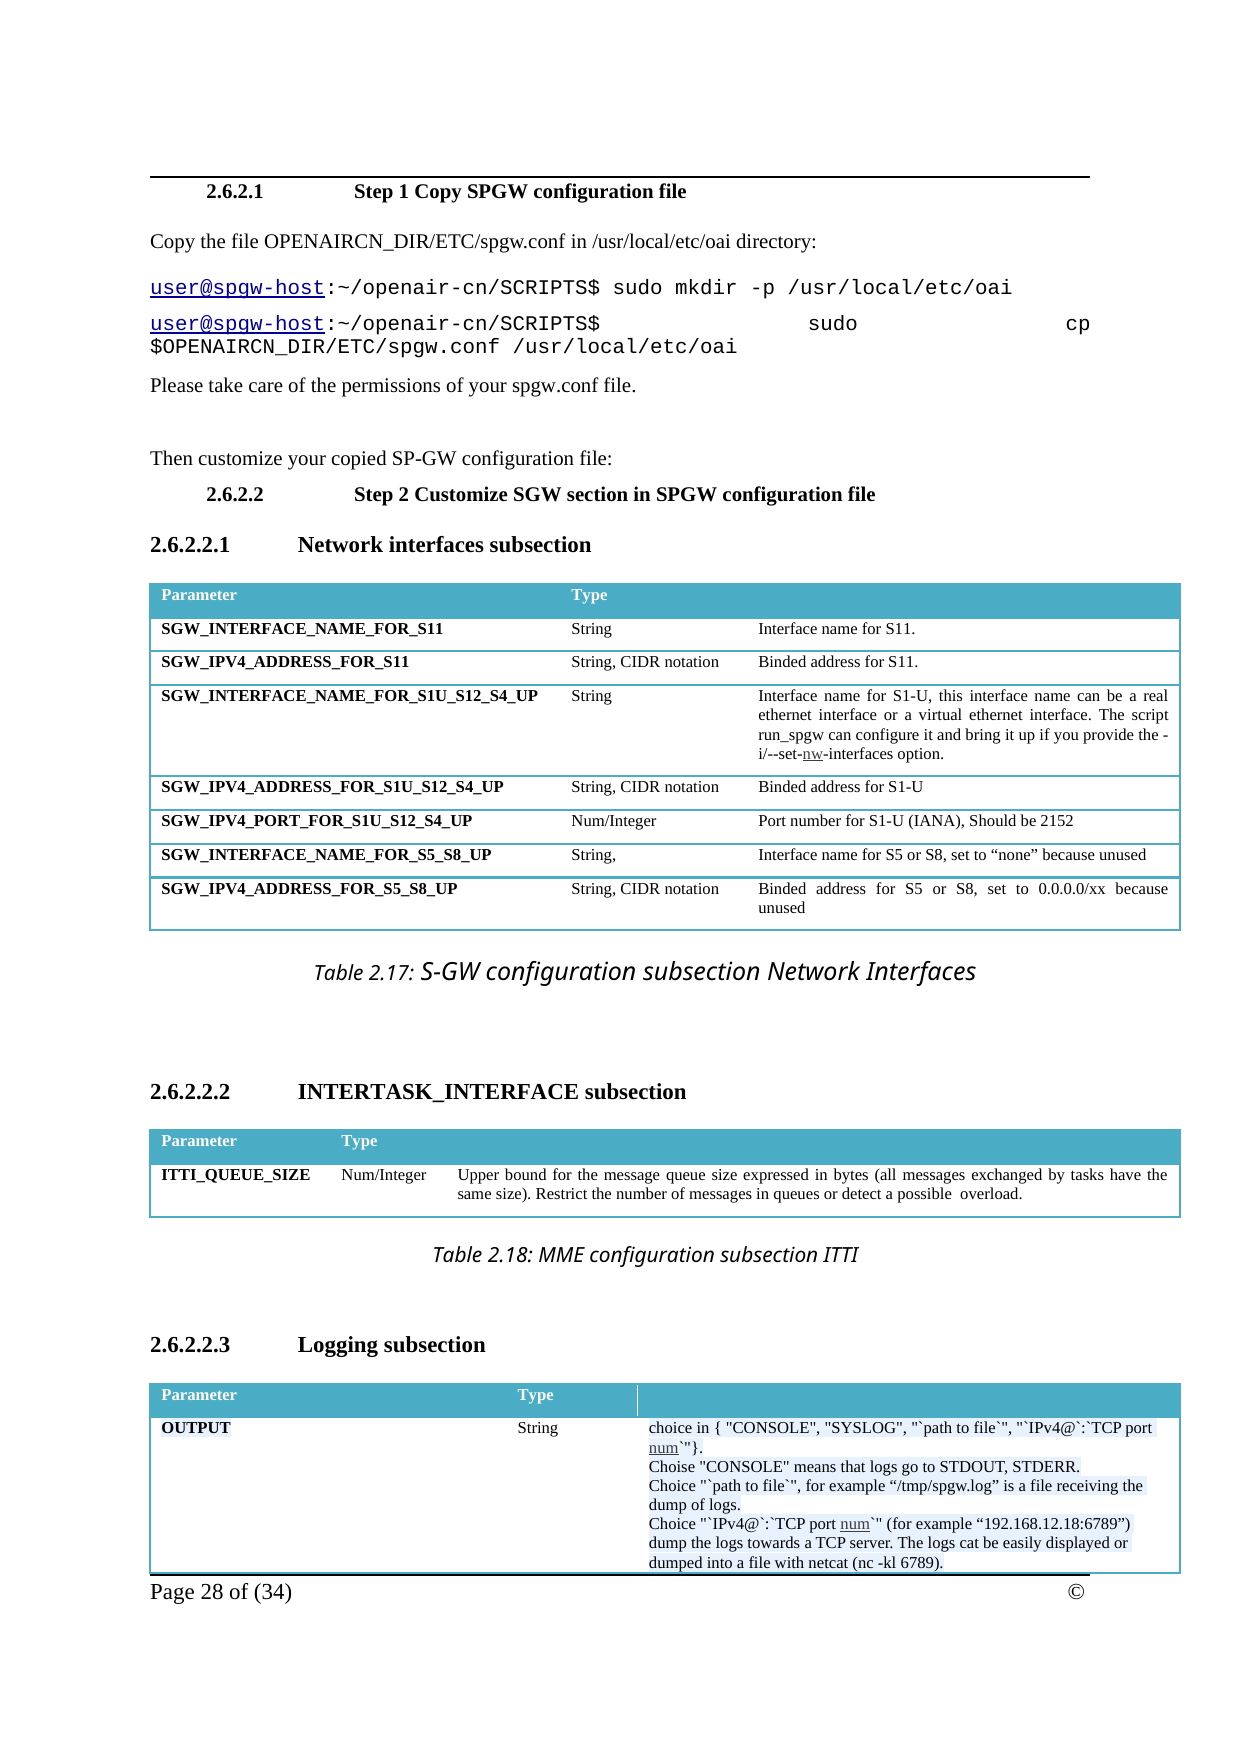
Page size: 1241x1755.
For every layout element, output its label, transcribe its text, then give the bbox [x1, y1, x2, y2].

table_cell choice in { "CONSOLE", "SYSLOG", "`path to file`", "`IPv4@`:`TCP port num`"}. Choise "CONSOLE" means that logs go to STDOUT, STDERR. Choice "`path to file`", for example “/tmp/spgw.log” is a file receiving the dump of logs. Choice "`IPv4@`:`TCP port num`" (for example “192.168.12.18:6789”) dump the logs towards a TCP server. The logs cat be easily displayed or dumped into a file with netcat (nc -kl 6789). [638, 1418, 1179, 1572]
table_cell SGW_IPV4_ADDRESS_FOR_S11 [151, 652, 560, 684]
table_cell OUTPUT [151, 1418, 506, 1572]
table_cell String [506, 1418, 637, 1572]
table_header Parameter [151, 1385, 506, 1416]
table_cell String, [560, 845, 747, 876]
table_cell SGW_INTERFACE_NAME_FOR_S11 [151, 619, 560, 650]
table_header Type [506, 1385, 637, 1416]
subtitle Step 2 Customize SGW section in SPGW configuration file [206, 482, 1090, 506]
table_cell String, CIDR notation [560, 879, 747, 929]
subtitle INTERTASK_INTERFACE subsection [150, 1078, 1090, 1104]
table_header Parameter [151, 1131, 330, 1163]
table_cell SGW_INTERFACE_NAME_FOR_S1U_S12_S4_UP [151, 686, 560, 775]
table_cell SGW_IPV4_PORT_FOR_S1U_S12_S4_UP [151, 811, 560, 843]
table_header Type [560, 585, 747, 616]
table_header Type [330, 1131, 446, 1163]
text Table 2.17: S-GW configuration subsection Network Interfaces [150, 953, 1090, 988]
table_cell Binded address for S1-U [747, 777, 1179, 809]
text Copy the file OPENAIRCN_DIR/ETC/spgw.conf in /usr/local/etc/oai directory: [150, 228, 1090, 253]
table_header Parameter [151, 585, 560, 616]
table_cell SGW_IPV4_ADDRESS_FOR_S5_S8_UP [151, 879, 560, 929]
table_cell SGW_IPV4_ADDRESS_FOR_S1U_S12_S4_UP [151, 777, 560, 809]
table_header [638, 1385, 1179, 1416]
table_cell String, CIDR notation [560, 777, 747, 809]
text Then customize your copied SP-GW configuration file: [150, 446, 1090, 470]
text Table 2.18: MME configuration subsection ITTI [150, 1240, 1090, 1268]
table_cell String [560, 686, 747, 775]
table_cell Interface name for S11. [747, 619, 1179, 650]
table_cell Port number for S1-U (IANA), Should be 2152 [747, 811, 1179, 843]
table_header [446, 1131, 1179, 1163]
subtitle Step 1 Copy SPGW configuration file [206, 179, 1090, 203]
table_cell Interface name for S1-U, this interface name can be a real ethernet interface or a virtual ethernet interface. The script run_spgw can configure it and bring it up if you provide the -i/--set-nw-interfaces option. [747, 686, 1179, 775]
text user@spgw-host:~/openair-cn/SCRIPTS$ sudo mkdir -p /usr/local/etc/oai [150, 277, 1090, 300]
subtitle Logging subsection [150, 1331, 1090, 1357]
table_cell SGW_INTERFACE_NAME_FOR_S5_S8_UP [151, 845, 560, 876]
table_cell Upper bound for the message queue size expressed in bytes (all messages exchanged by tasks have the same size). Restrict the number of messages in queues or detect a possible overload. [446, 1165, 1179, 1216]
table_cell Num/Integer [560, 811, 747, 843]
table_cell String, CIDR notation [560, 652, 747, 684]
table_cell Num/Integer [330, 1165, 446, 1216]
text user@spgw-host:~/openair-cn/SCRIPTS$ sudo cp $OPENAIRCN_DIR/ETC/spgw.conf /usr/local/etc/oai [150, 313, 1090, 360]
table_cell String [560, 619, 747, 650]
text Please take care of the permissions of your spgw.conf file. [150, 373, 1090, 397]
table_cell Binded address for S5 or S8, set to 0.0.0.0/xx because unused [747, 879, 1179, 929]
table_cell Binded address for S11. [747, 652, 1179, 684]
table_header [747, 585, 1179, 616]
table_cell ITTI_QUEUE_SIZE [151, 1165, 330, 1216]
table_cell Interface name for S5 or S8, set to “none” because unused [747, 845, 1179, 876]
subtitle Network interfaces subsection [150, 531, 1090, 558]
